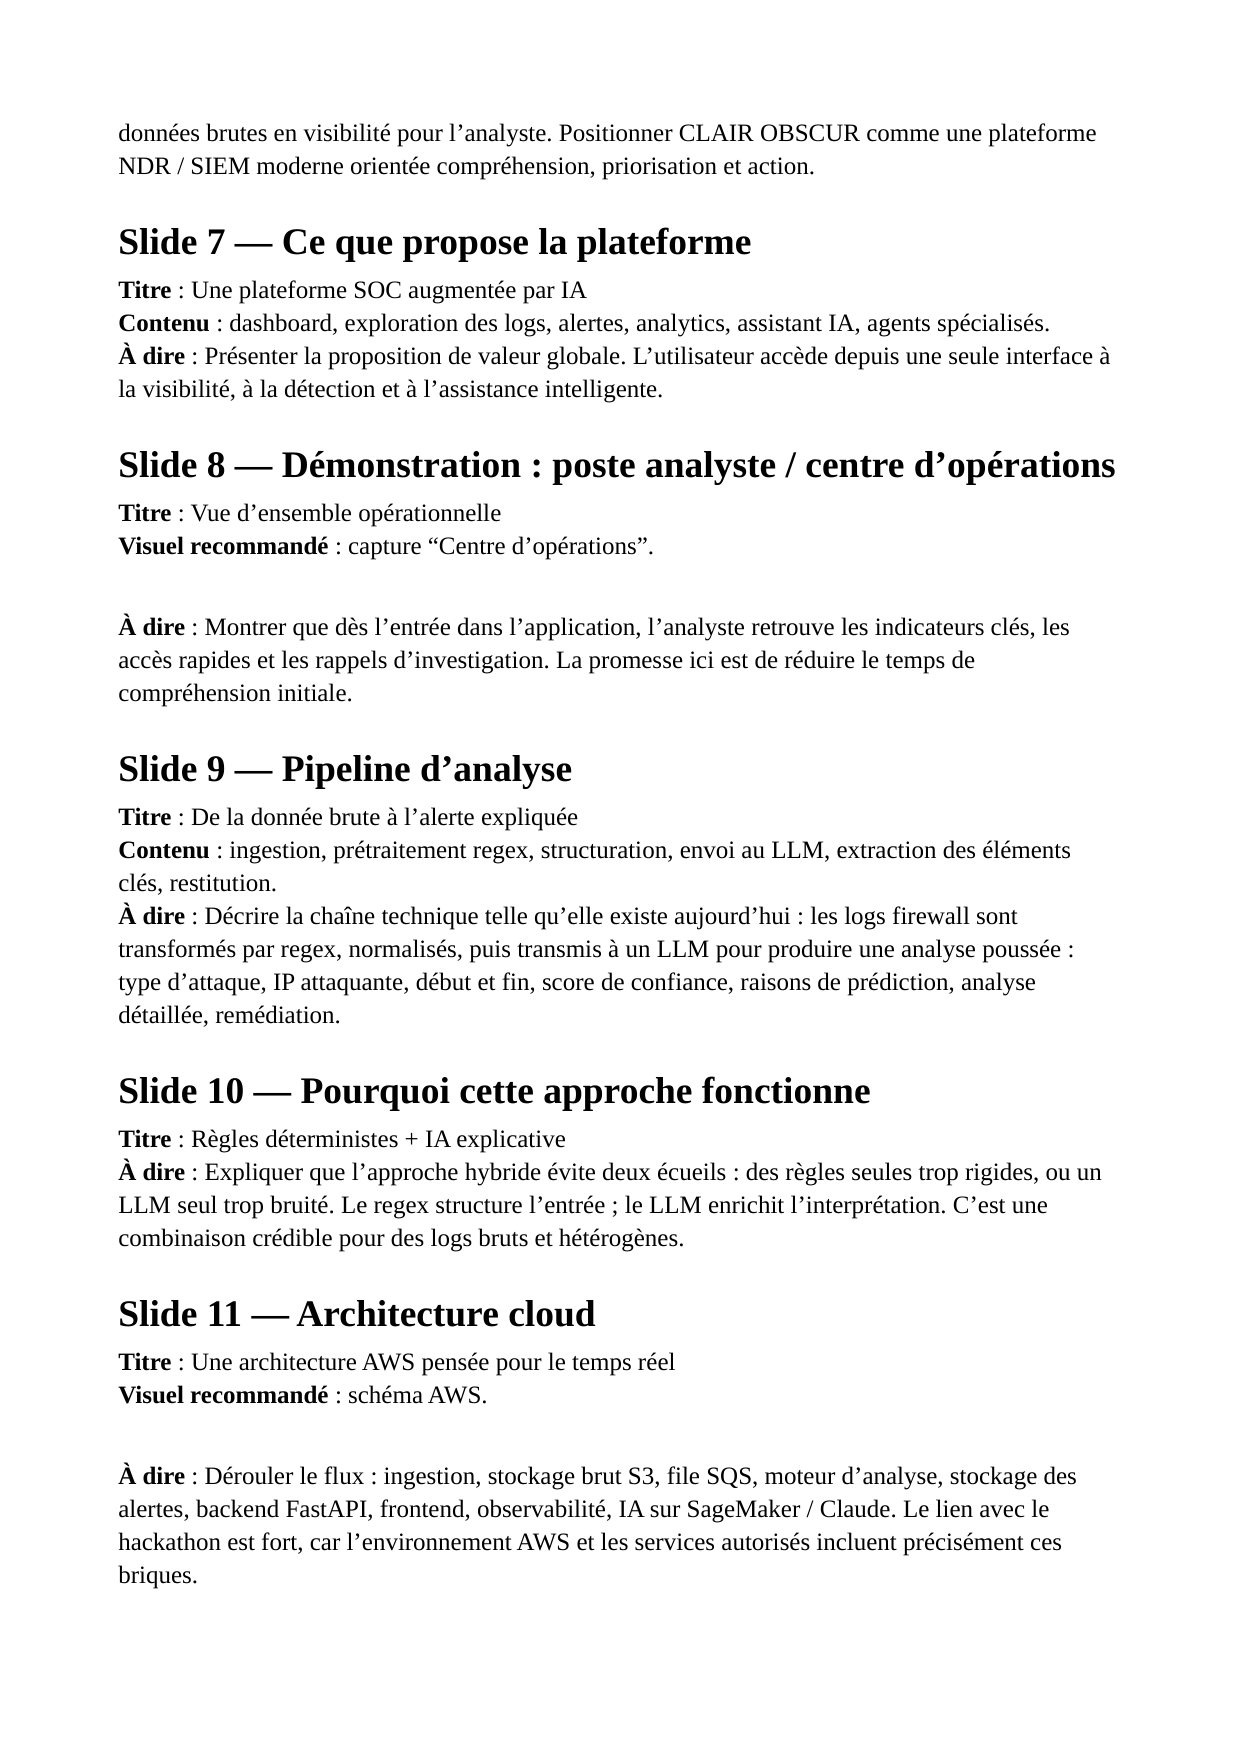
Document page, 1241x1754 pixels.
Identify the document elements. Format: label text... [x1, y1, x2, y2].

subtitle Slide 9 — Pipeline d’analyse [118, 746, 1122, 789]
text Titre : De la donnée brute à l’alerte expliquée Contenu : ingestion, prétraitement regex, structuration, envoi au LLM, extraction des éléments clés, restitution. À dire : Décrire la chaîne technique telle qu’elle existe aujourd’hui : les logs firewall sont transformés par regex, normalisés, puis transmis à un LLM pour produire une analyse poussée : type d’attaque, IP attaquante, début et fin, score de confiance, raisons de prédiction, analyse détaillée, remédiation. [118, 802, 1122, 1029]
text À dire : Dérouler le flux : ingestion, stockage brut S3, file SQS, moteur d’analyse, stockage des alertes, backend FastAPI, frontend, observabilité, IA sur SageMaker / Claude. Le lien avec le hackathon est fort, car l’environnement AWS et les services autorisés incluent précisément ces briques. [118, 1428, 1122, 1589]
text données brutes en visibilité pour l’analyste. Positionner CLAIR OBSCUR comme une plateforme NDR / SIEM moderne orientée compréhension, priorisation et action. [118, 118, 1122, 180]
text Titre : Règles déterministes + IA explicative À dire : Expliquer que l’approche hybride évite deux écueils : des règles seules trop rigides, ou un LLM seul trop bruité. Le regex structure l’entrée ; le LLM enrichit l’interprétation. C’est une combinaison crédible pour des logs bruts et hétérogènes. [118, 1124, 1122, 1252]
subtitle Slide 11 — Architecture cloud [118, 1292, 1122, 1335]
text Titre : Une architecture AWS pensée pour le temps réel Visuel recommandé : schéma AWS. [118, 1347, 1122, 1409]
text Titre : Vue d’ensemble opérationnelle Visuel recommandé : capture “Centre d’opérations”. [118, 498, 1122, 560]
text À dire : Montrer que dès l’entrée dans l’application, l’analyste retrouve les indicateurs clés, les accès rapides et les rappels d’investigation. La promesse ici est de réduire le temps de compréhension initiale. [118, 579, 1122, 707]
text Titre : Une plateforme SOC augmentée par IA Contenu : dashboard, exploration des logs, alertes, analytics, assistant IA, agents spécialisés. À dire : Présenter la proposition de valeur globale. L’utilisateur accède depuis une seule interface à la visibilité, à la détection et à l’assistance intelligente. [118, 275, 1122, 403]
subtitle Slide 8 — Démonstration : poste analyste / centre d’opérations [118, 443, 1122, 486]
subtitle Slide 10 — Pourquoi cette approche fonctionne [118, 1069, 1122, 1112]
subtitle Slide 7 — Ce que propose la plateforme [118, 219, 1122, 263]
